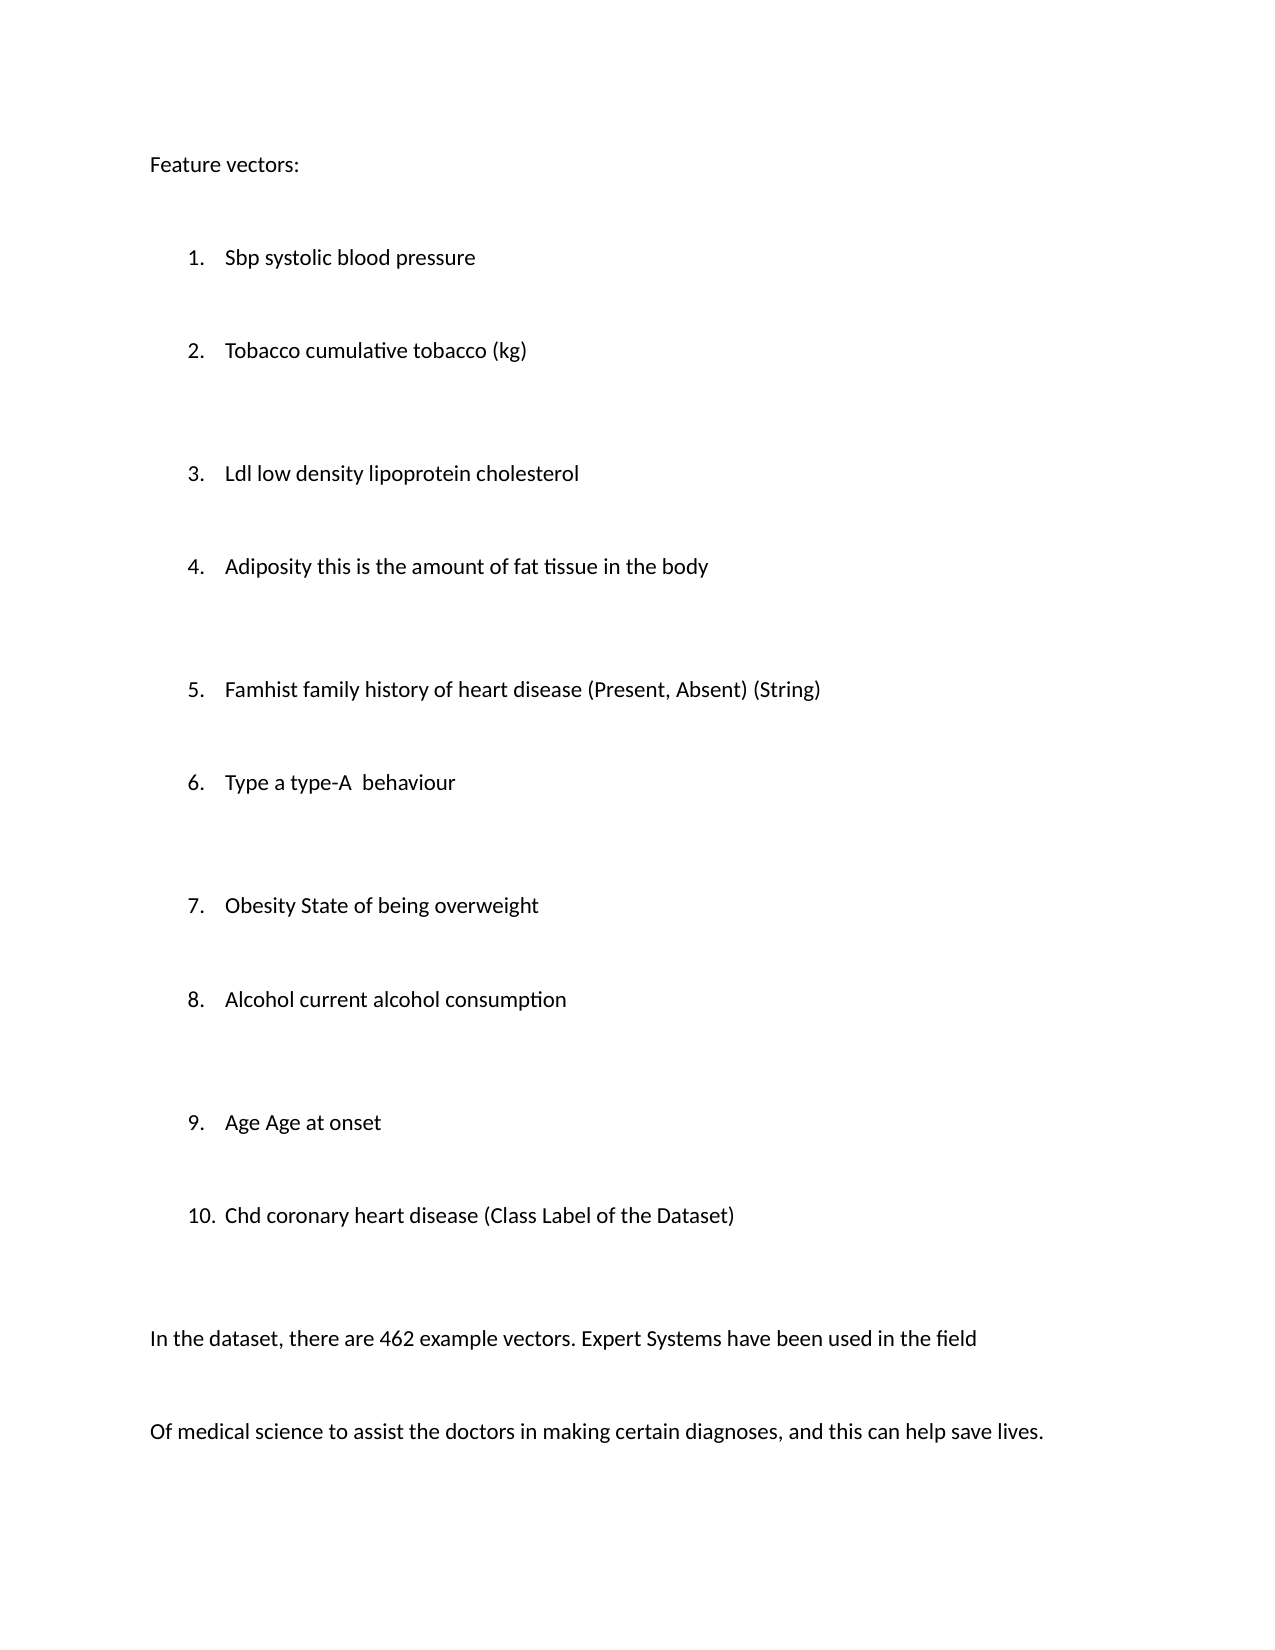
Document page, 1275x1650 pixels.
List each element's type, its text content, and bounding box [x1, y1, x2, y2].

list Famhist family history of heart disease (Present, Absent) (String) [187, 675, 1125, 703]
list Obesity State of being overweight [187, 892, 1125, 919]
list Age Age at onset [187, 1108, 1125, 1136]
text Feature vectors: [150, 150, 1125, 178]
list Tobacco cumulative tobacco (kg) [187, 336, 1125, 364]
text In the dataset, there are 462 example vectors. Expert Systems have been used in the field [150, 1324, 1125, 1352]
list Ldl low density lipoprotein cholesterol [187, 459, 1125, 487]
text Of medical science to assist the doctors in making certain diagnoses, and this can help save lives. [150, 1417, 1125, 1445]
list Alcohol current alcohol consumption [187, 985, 1125, 1013]
list Sbp systolic blood pressure [187, 243, 1125, 271]
list Adiposity this is the amount of fat tissue in the body [187, 552, 1125, 580]
list Chd coronary heart disease (Class Label of the Dataset) [187, 1201, 1125, 1229]
list Type a type-A behaviour [187, 768, 1125, 797]
